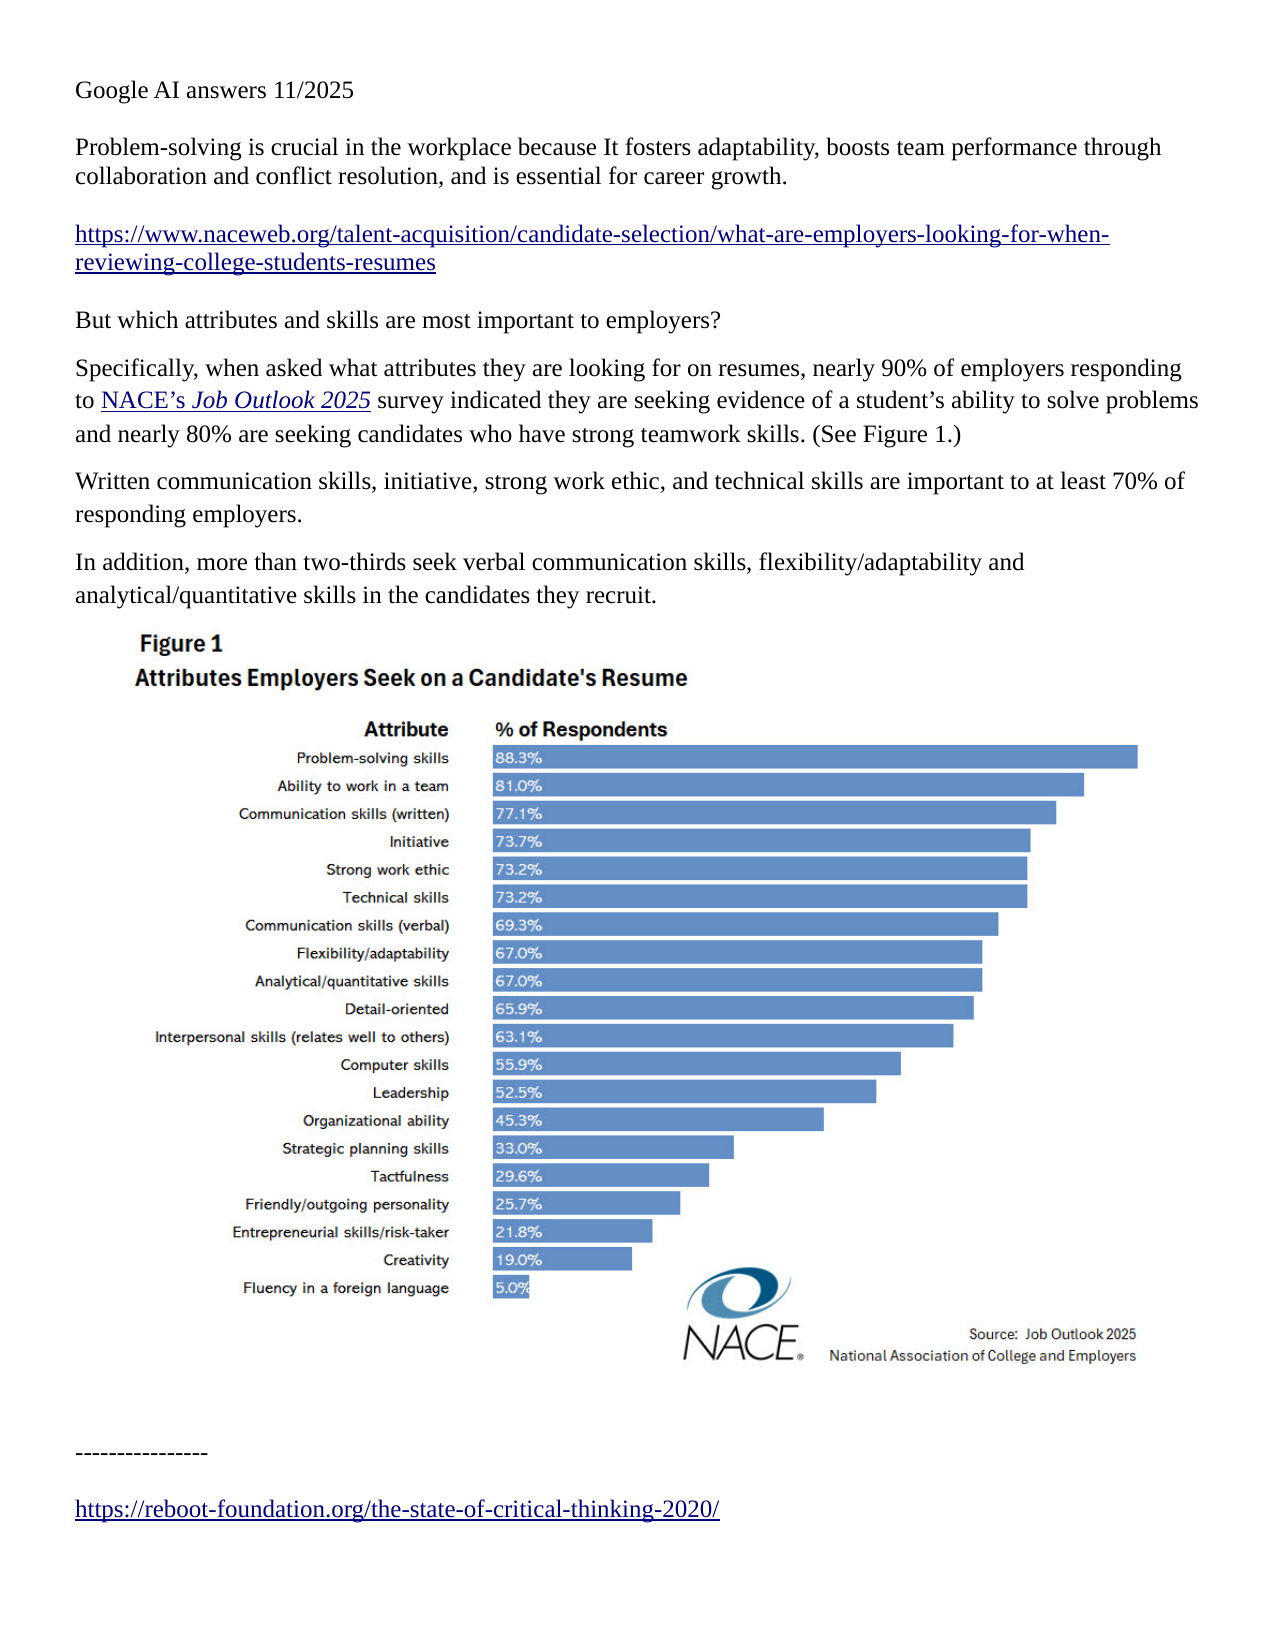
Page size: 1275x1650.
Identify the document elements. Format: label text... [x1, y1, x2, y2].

text Problem-solving is crucial in the workplace because It fosters adaptability, boosts team performance through collaboration and conflict resolution, and is essential for career growth. [75, 132, 1200, 190]
text Google AI answers 11/2025 [75, 75, 1200, 104]
picture [118, 627, 1157, 1380]
text Written communication skills, initiative, strong work ethic, and technical skills are important to at least 70% of responding employers. [75, 466, 1200, 528]
text ---------------- [75, 1437, 1200, 1465]
text But which attributes and skills are most important to employers? [75, 305, 1200, 334]
text Specifically, when asked what attributes they are looking for on resumes, nearly 90% of employers responding to NACE’s Job Outlook 2025 survey indicated they are seeking evidence of a student’s ability to solve problems and nearly 80% are seeking candidates who have strong teamwork skills. (See Figure 1.) [75, 353, 1200, 447]
text https://reboot-foundation.org/the-state-of-critical-thinking-2020/ [75, 1494, 1200, 1523]
text In addition, more than two-thirds seek verbal communication skills, flexibility/adaptability and analytical/quantitative skills in the candidates they recruit. [75, 547, 1200, 609]
text https://www.naceweb.org/talent-acquisition/candidate-selection/what-are-employers-looking-for-when-reviewing-college-students-resumes [75, 219, 1200, 276]
